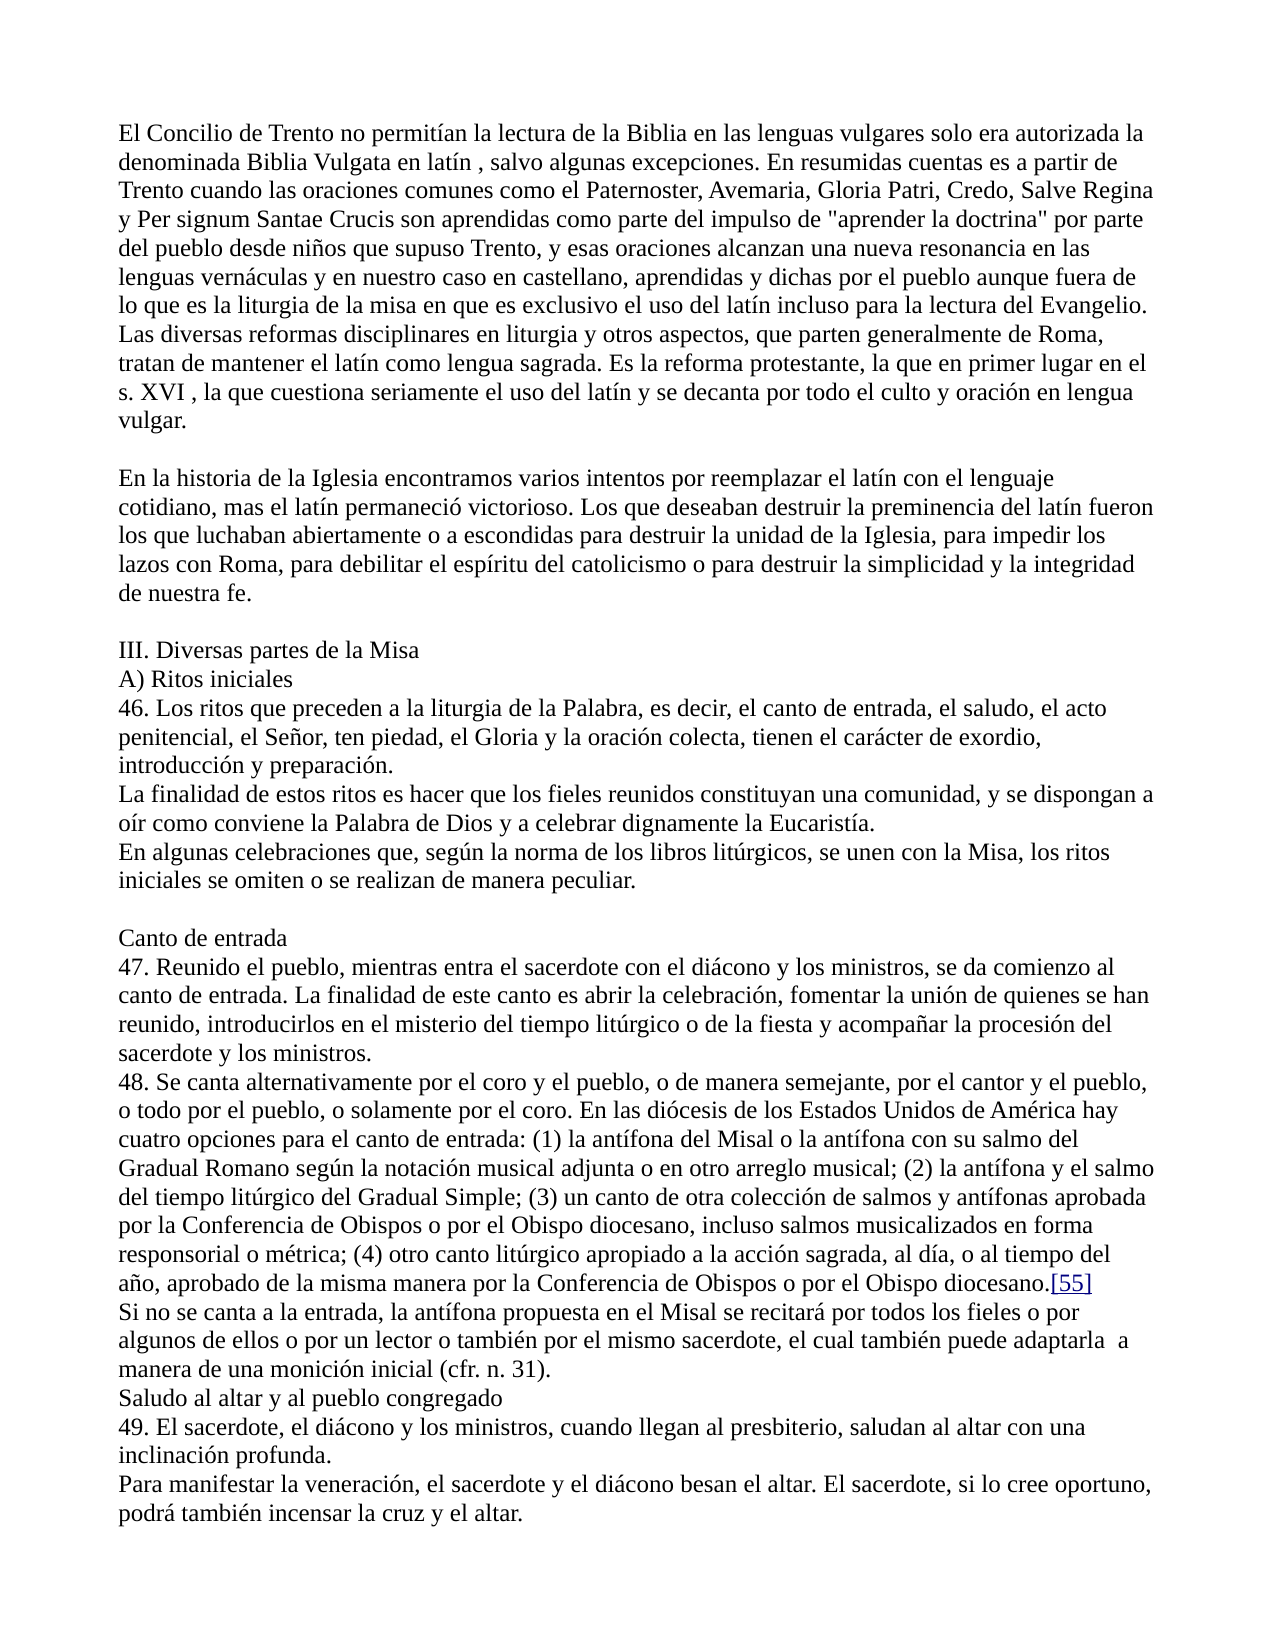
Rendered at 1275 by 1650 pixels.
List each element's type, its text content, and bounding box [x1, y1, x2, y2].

text 49. El sacerdote, el diácono y los ministros, cuando llegan al presbiterio, saludan al altar con una inclinación profunda. [118, 1412, 1157, 1469]
text Las diversas reformas disciplinares en liturgia y otros aspectos, que parten generalmente de Roma, tratan de mantener el latín como lengua sagrada. Es la reforma protestante, la que en primer lugar en el s. XVI , la que cuestiona seriamente el uso del latín y se decanta por todo el culto y oración en lengua vulgar. [118, 319, 1157, 434]
text Saludo al altar y al pueblo congregado [118, 1383, 1157, 1412]
text El Concilio de Trento no permitían la lectura de la Biblia en las lenguas vulgares solo era autorizada la denominada Biblia Vulgata en latín , salvo algunas excepciones. En resumidas cuentas es a partir de Trento cuando las oraciones comunes como el Paternoster, Avemaria, Gloria Patri, Credo, Salve Regina y Per signum Santae Crucis son aprendidas como parte del impulso de "aprender la doctrina" por parte del pueblo desde niños que supuso Trento, y esas oraciones alcanzan una nueva resonancia en las lenguas vernáculas y en nuestro caso en castellano, aprendidas y dichas por el pueblo aunque fuera de lo que es la liturgia de la misa en que es exclusivo el uso del latín incluso para la lectura del Evangelio. [118, 118, 1157, 319]
text Para manifestar la veneración, el sacerdote y el diácono besan el altar. El sacerdote, si lo cree oportuno, podrá también incensar la cruz y el altar. [118, 1469, 1157, 1527]
text 48. Se canta alternativamente por el coro y el pueblo, o de manera semejante, por el cantor y el pueblo, o todo por el pueblo, o solamente por el coro. En las diócesis de los Estados Unidos de América hay cuatro opciones para el canto de entrada: (1) la antífona del Misal o la antífona con su salmo del Gradual Romano según la notación musical adjunta o en otro arreglo musical; (2) la antífona y el salmo del tiempo litúrgico del Gradual Simple; (3) un canto de otra colección de salmos y antífonas aprobada por la Conferencia de Obispos o por el Obispo diocesano, incluso salmos musicalizados en forma responsorial o métrica; (4) otro canto litúrgico apropiado a la acción sagrada, al día, o al tiempo del año, aprobado de la misma manera por la Conferencia de Obispos o por el Obispo diocesano.[55] [118, 1067, 1157, 1297]
text Canto de entrada [118, 923, 1157, 952]
text En algunas celebraciones que, según la norma de los libros litúrgicos, se unen con la Misa, los ritos iniciales se omiten o se realizan de manera peculiar. [118, 837, 1157, 894]
text 46. Los ritos que preceden a la liturgia de la Palabra, es decir, el canto de entrada, el saludo, el acto penitencial, el Señor, ten piedad, el Gloria y la oración colecta, tienen el carácter de exordio, introducción y preparación. [118, 693, 1157, 779]
text Si no se canta a la entrada, la antífona propuesta en el Misal se recitará por todos los fieles o por algunos de ellos o por un lector o también por el mismo sacerdote, el cual también puede adaptarla a manera de una monición inicial (cfr. n. 31). [118, 1297, 1157, 1383]
text A) Ritos iniciales [118, 664, 1157, 693]
text En la historia de la Iglesia encontramos varios intentos por reemplazar el latín con el lenguaje cotidiano, mas el latín permaneció victorioso. Los que deseaban destruir la preminencia del latín fueron los que luchaban abiertamente o a escondidas para destruir la unidad de la Iglesia, para impedir los lazos con Roma, para debilitar el espíritu del catolicismo o para destruir la simplicidad y la integridad de nuestra fe. [118, 463, 1157, 607]
text 47. Reunido el pueblo, mientras entra el sacerdote con el diácono y los ministros, se da comienzo al canto de entrada. La finalidad de este canto es abrir la celebración, fomentar la unión de quienes se han reunido, introducirlos en el misterio del tiempo litúrgico o de la fiesta y acompañar la procesión del sacerdote y los ministros. [118, 952, 1157, 1067]
text La finalidad de estos ritos es hacer que los fieles reunidos constituyan una comunidad, y se dispongan a oír como conviene la Palabra de Dios y a celebrar dignamente la Eucaristía. [118, 779, 1157, 837]
text III. Diversas partes de la Misa [118, 636, 1157, 664]
